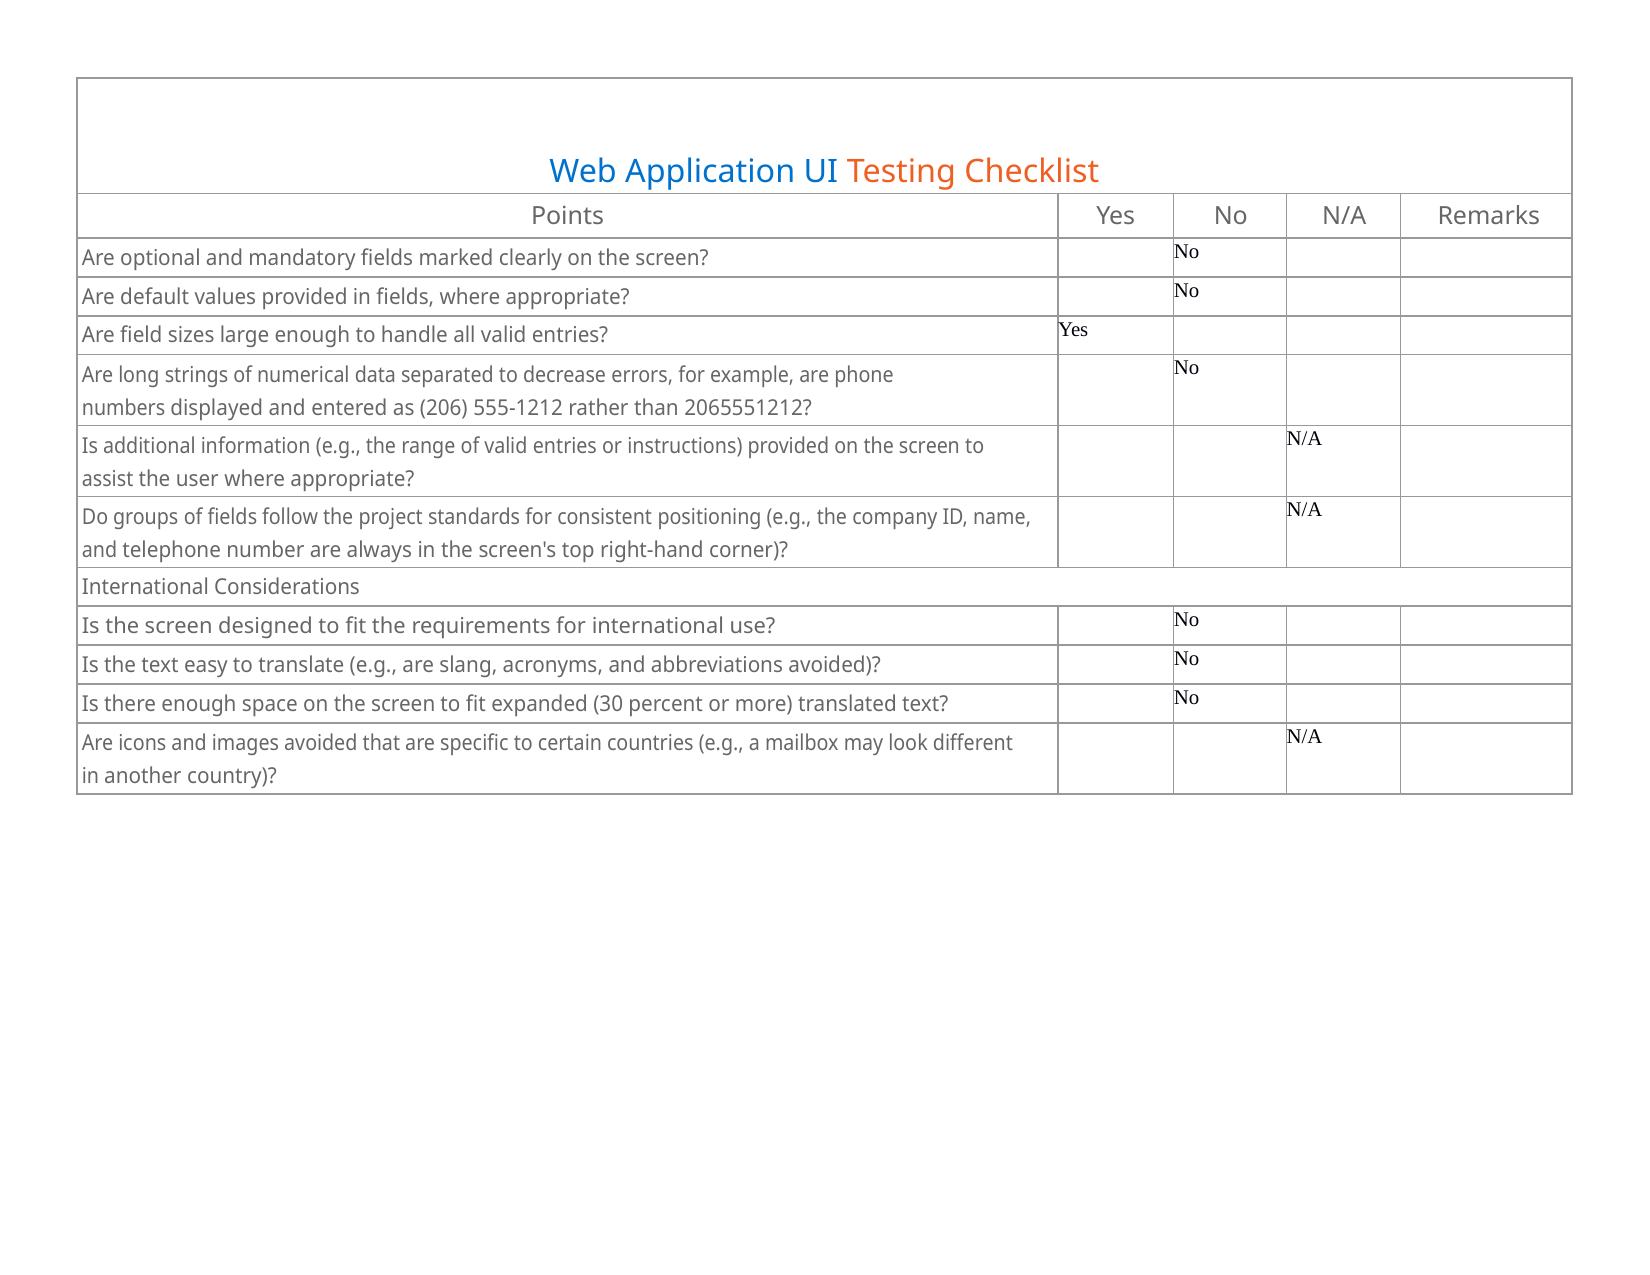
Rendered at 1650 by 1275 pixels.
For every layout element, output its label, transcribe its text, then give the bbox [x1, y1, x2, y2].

table_cell [1059, 239, 1173, 276]
table_cell [1059, 646, 1173, 683]
table_cell [1401, 426, 1571, 496]
table_cell Points [78, 194, 1057, 237]
table_cell [1059, 426, 1173, 496]
table_cell No [1174, 239, 1286, 276]
table_cell [1059, 497, 1173, 567]
table_cell N/A [1287, 724, 1400, 793]
table_cell Are icons and images avoided that are specific to certain countries (e.g., a mailbox may look different in another country)? [78, 724, 1057, 793]
table_cell No [1174, 607, 1286, 644]
table_cell [1287, 646, 1400, 683]
table_cell Is the text easy to translate (e.g., are slang, acronyms, and abbreviations avoided)? [78, 646, 1057, 683]
table_cell N/A [1287, 426, 1400, 496]
table_cell [1401, 239, 1571, 276]
table_cell [1401, 685, 1571, 722]
table_cell N/A [1287, 194, 1400, 237]
table_cell No [1174, 278, 1286, 315]
table_cell Remarks [1401, 194, 1571, 237]
table_cell [1059, 355, 1173, 425]
table_cell [1174, 497, 1286, 567]
table_cell [1059, 278, 1173, 315]
table_cell [1401, 497, 1571, 567]
table_cell No [1174, 646, 1286, 683]
table_cell No [1174, 685, 1286, 722]
table_cell [1401, 724, 1571, 793]
table_header Web Application UI Testing Checklist [78, 79, 1571, 193]
table_cell [1287, 355, 1400, 425]
table_cell N/A [1287, 497, 1400, 567]
table_cell No [1174, 194, 1286, 237]
table_cell [1287, 239, 1400, 276]
table_cell [1401, 317, 1571, 354]
table_cell [1401, 278, 1571, 315]
table_cell Is additional information (e.g., the range of valid entries or instructions) provided on the screen to assist the user where appropriate? [78, 426, 1057, 496]
table_cell [1287, 607, 1400, 644]
table_cell Yes [1059, 194, 1173, 237]
table_cell Are optional and mandatory fields marked clearly on the screen? [78, 239, 1057, 276]
table_cell [1059, 607, 1173, 644]
table_cell Are default values provided in fields, where appropriate? [78, 278, 1057, 315]
table_cell [1174, 317, 1286, 354]
table_cell [1401, 646, 1571, 683]
table_cell [1401, 607, 1571, 644]
table_cell No [1174, 355, 1286, 425]
table_cell [1174, 426, 1286, 496]
table_cell [1287, 278, 1400, 315]
table_cell [1059, 724, 1173, 793]
table_cell [1287, 317, 1400, 354]
table_cell Yes [1059, 317, 1173, 354]
table_cell [1059, 685, 1173, 722]
table_cell Are long strings of numerical data separated to decrease errors, for example, are phone numbers displayed and entered as (206) 555-1212 rather than 2065551212? [78, 355, 1057, 425]
table_cell International Considerations [78, 568, 1571, 605]
table_cell Are field sizes large enough to handle all valid entries? [78, 317, 1057, 354]
table_cell [1174, 724, 1286, 793]
table_cell Do groups of fields follow the project standards for consistent positioning (e.g., the company ID, name, and telephone number are always in the screen's top right-hand corner)? [78, 497, 1057, 567]
table_cell [1401, 355, 1571, 425]
table_cell Is there enough space on the screen to fit expanded (30 percent or more) translated text? [78, 685, 1057, 722]
table_cell Is the screen designed to fit the requirements for international use? [78, 607, 1057, 644]
table_cell [1287, 685, 1400, 722]
